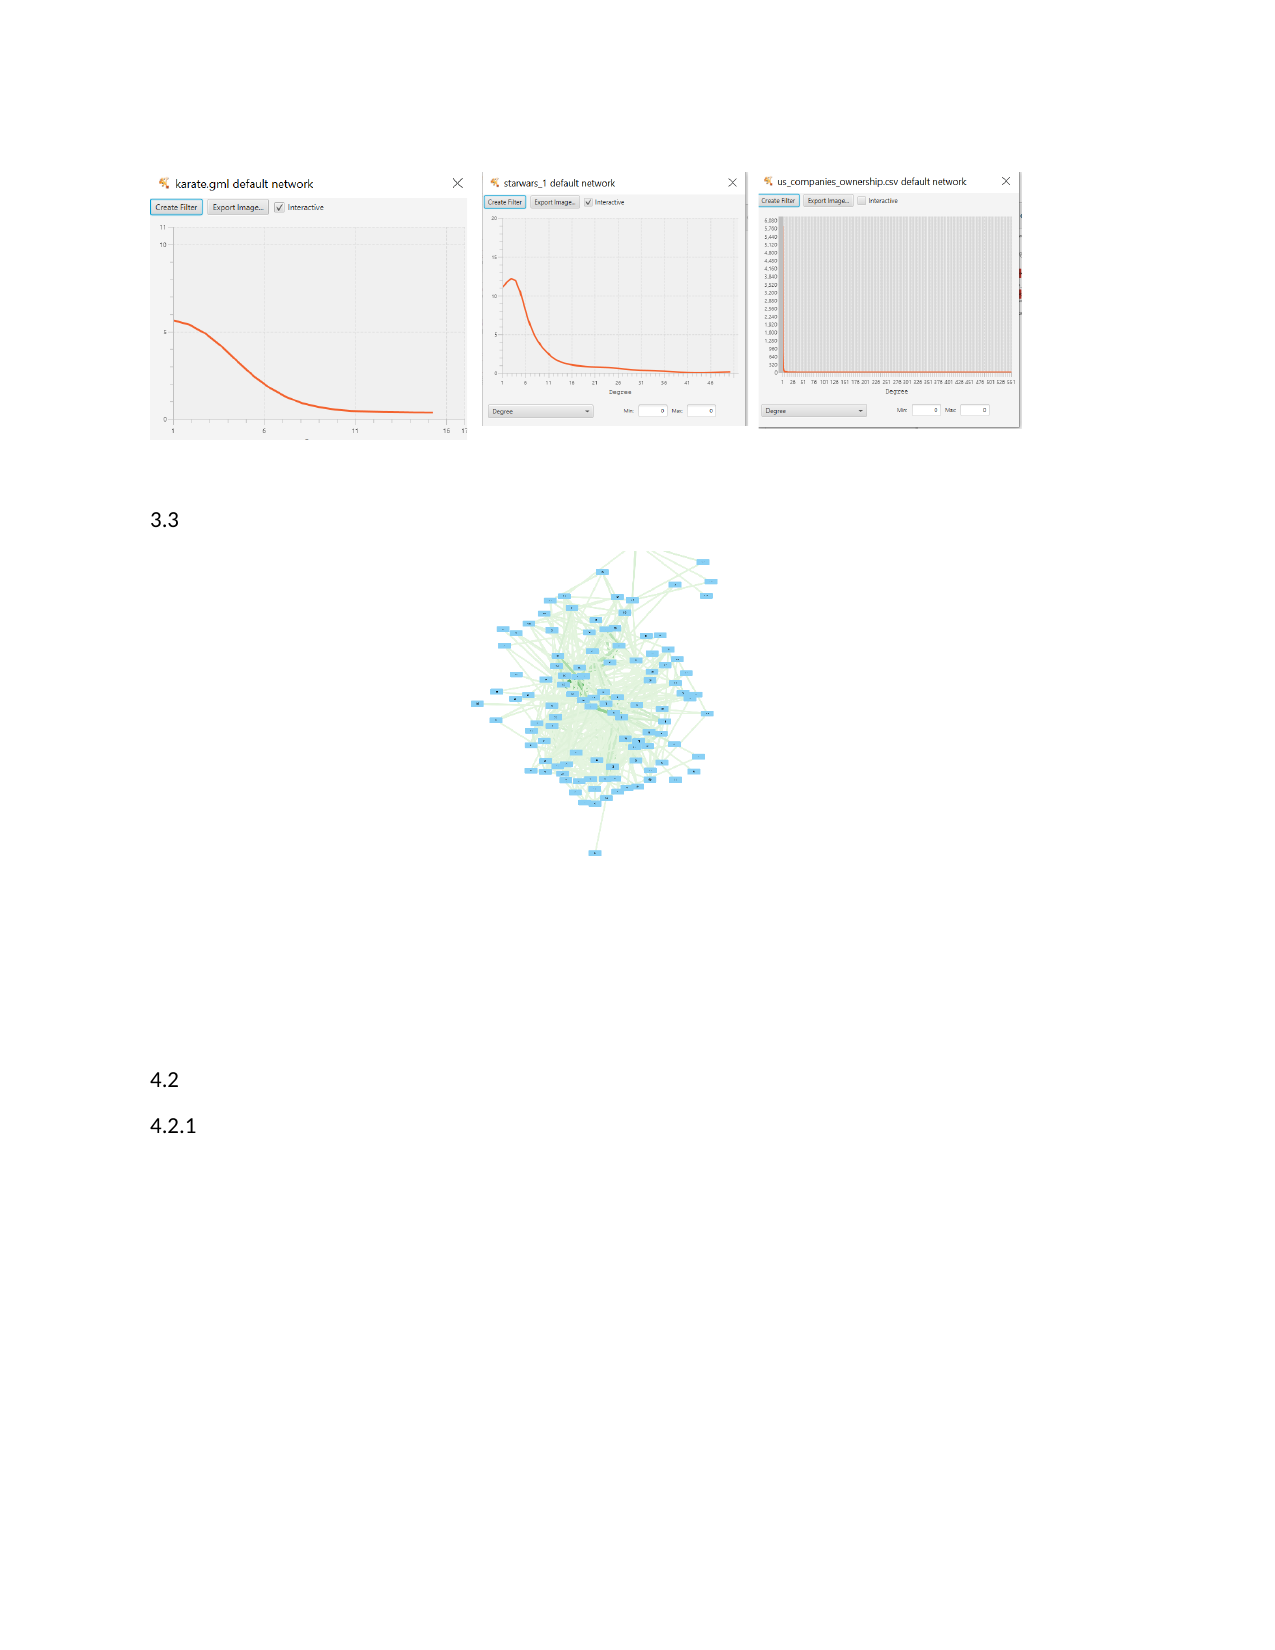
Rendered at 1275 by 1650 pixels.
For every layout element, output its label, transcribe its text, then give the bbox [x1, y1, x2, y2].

text 3.3 [150, 505, 1125, 533]
text 4.2.1 [150, 1111, 1125, 1139]
text 4.2 [150, 1065, 1125, 1093]
